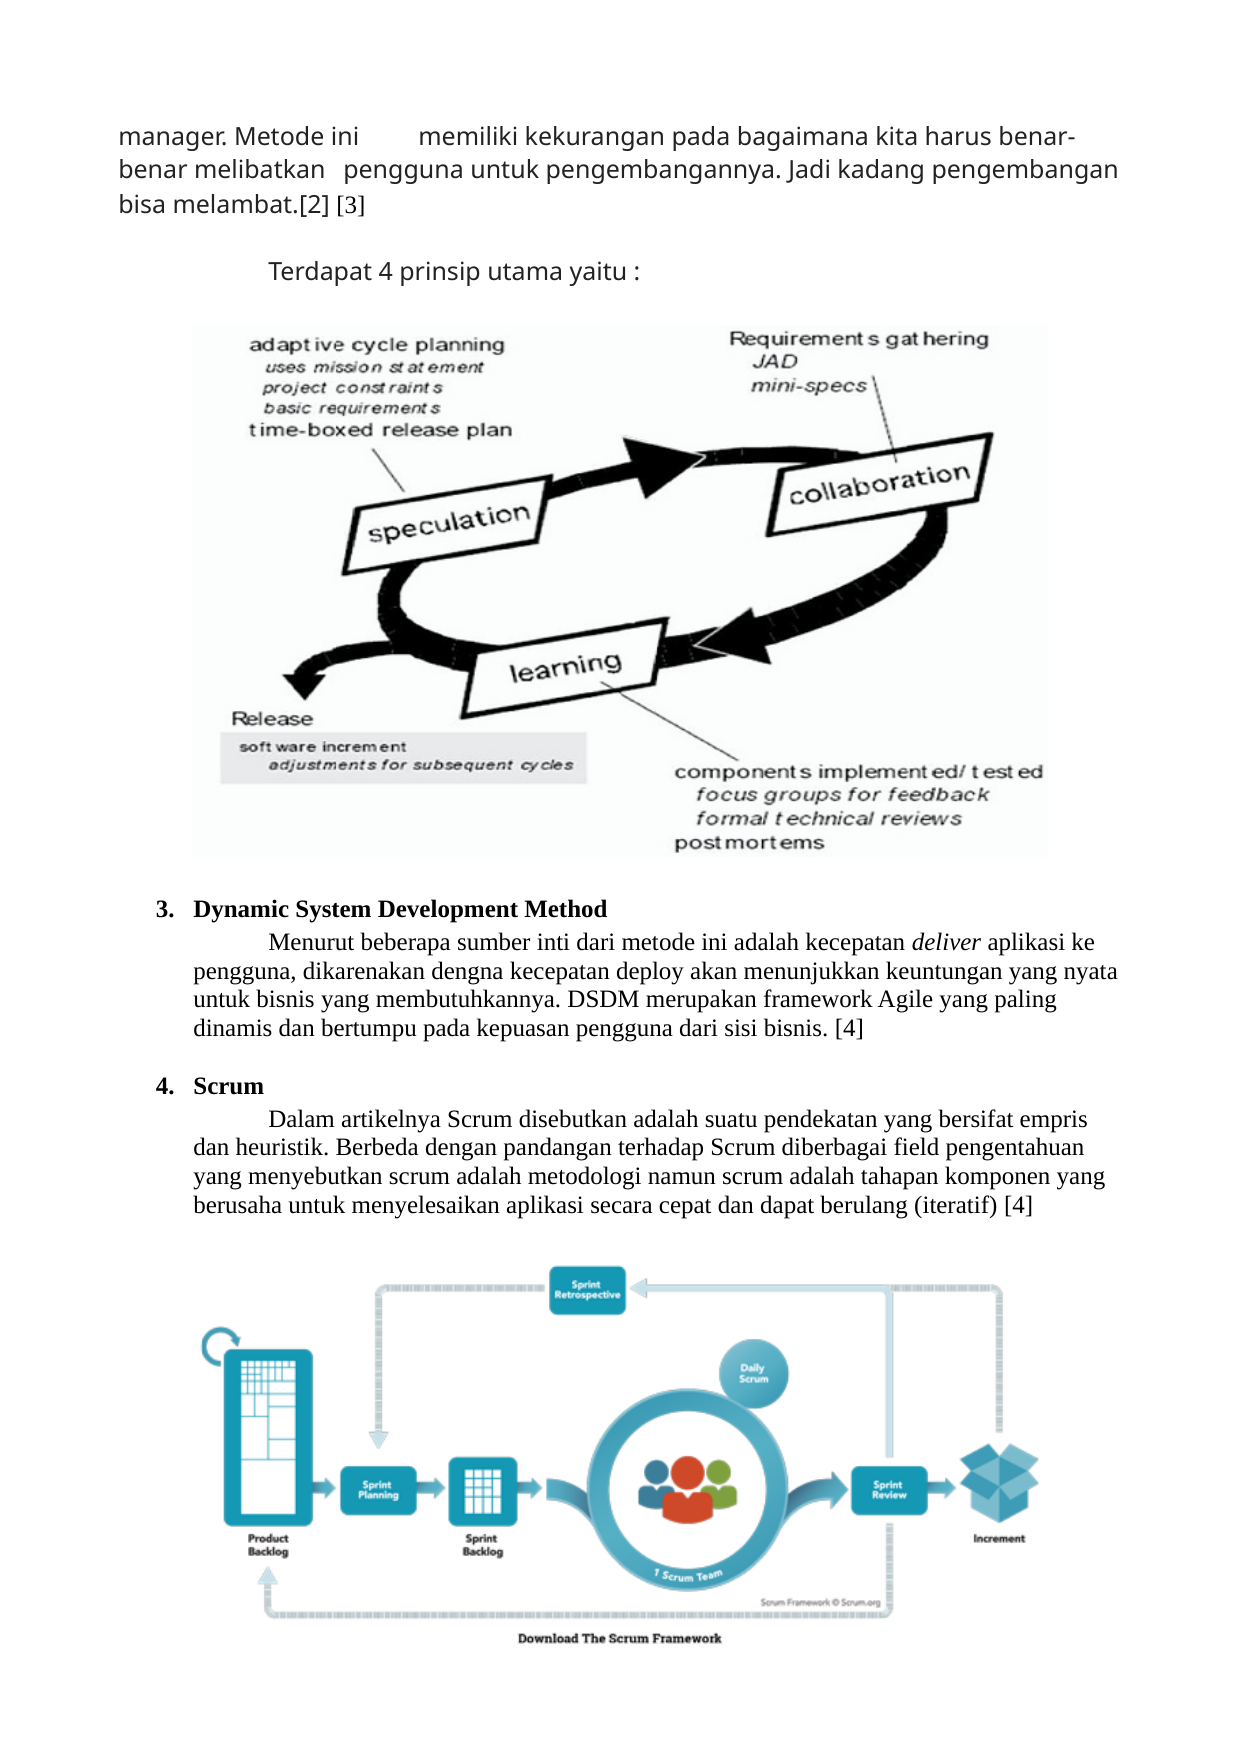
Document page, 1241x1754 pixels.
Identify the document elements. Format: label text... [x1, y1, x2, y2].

list Dynamic System Development Method [156, 894, 1122, 923]
text Menurut beberapa sumber inti dari metode ini adalah kecepatan deliver aplikasi ke pengguna, dikarenakan dengna kecepatan deploy akan menunjukkan keuntungan yang nyata untuk bisnis yang membutuhkannya. DSDM merupakan framework Agile yang paling dinamis dan bertumpu pada kepuasan pengguna dari sisi bisnis. [4] [118, 927, 1122, 1042]
list Scrum [156, 1071, 1122, 1099]
text Terdapat 4 prinsip utama yaitu : [118, 253, 1122, 287]
picture [192, 325, 1048, 857]
picture [188, 1247, 1052, 1657]
text Dalam artikelnya Scrum disebutkan adalah suatu pendekatan yang bersifat empris dan heuristik. Berbeda dengan pandangan terhadap Scrum diberbagai field pengentahuan yang menyebutkan scrum adalah metodologi namun scrum adalah tahapan komponen yang berusaha untuk menyelesaikan aplikasi secara cepat dan dapat berulang (iteratif) [4] [118, 1104, 1122, 1219]
text manager. Metode ini memiliki kekurangan pada bagaimana kita harus benar-benar melibatkan pengguna untuk pengembangannya. Jadi kadang pengembangan bisa melambat.[2] [3] [118, 118, 1122, 220]
